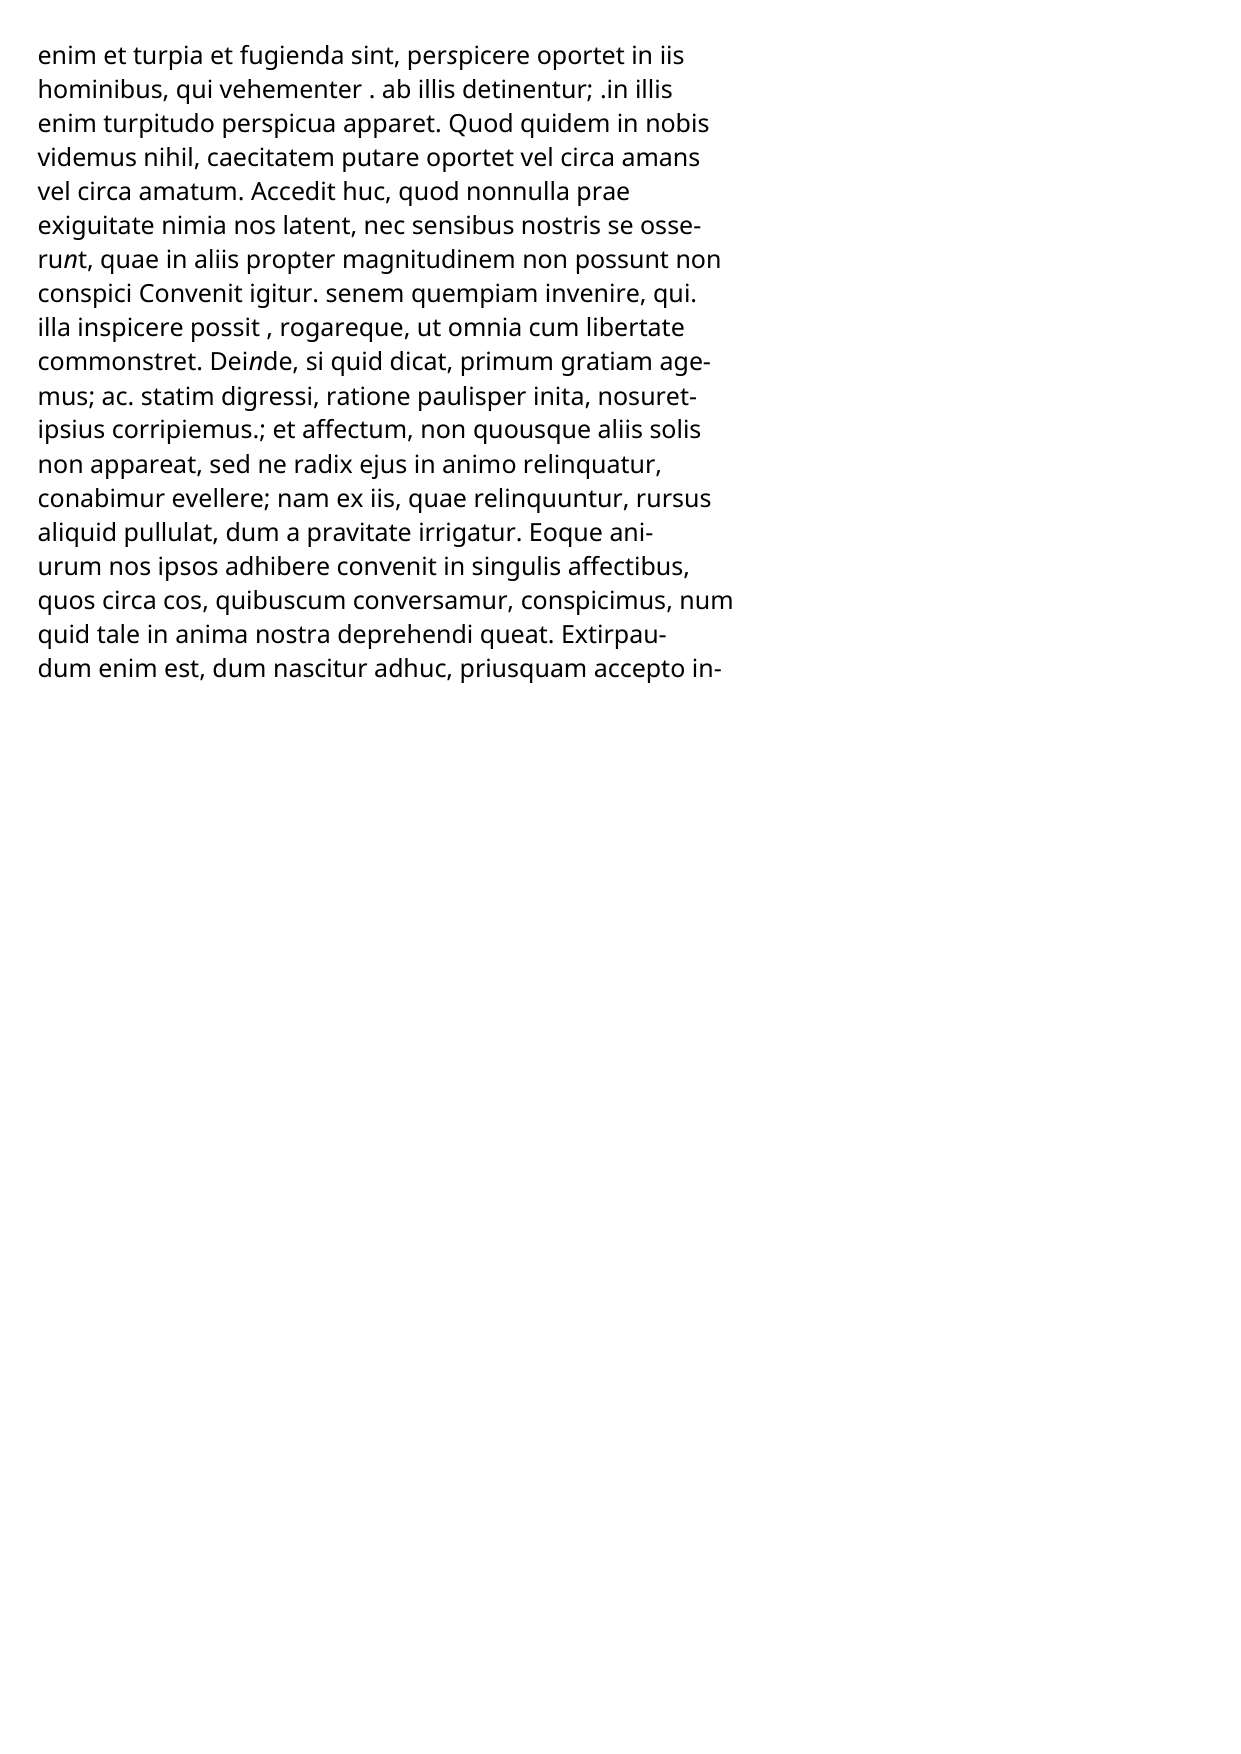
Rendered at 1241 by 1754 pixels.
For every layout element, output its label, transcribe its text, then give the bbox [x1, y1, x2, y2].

text enim et turpia et fugienda sint, perspicere oportet in iis hominibus, qui vehementer . ab illis detinentur; .in illis enim turpitudo perspicua apparet. Quod quidem in nobis videmus nihil, caecitatem putare oportet vel circa amans vel circa amatum. Accedit huc, quod nonnulla prae exiguitate nimia nos latent, nec sensibus nostris se osse- runt, quae in aliis propter magnitudinem non possunt non conspici Convenit igitur. senem quempiam invenire, qui. illa inspicere possit , rogareque, ut omnia cum libertate commonstret. Deinde, si quid dicat, primum gratiam age- mus; ac. statim digressi, ratione paulisper inita, nosuret- ipsius corripiemus.; et affectum, non quousque aliis solis non appareat, sed ne radix ejus in animo relinquatur, conabimur evellere; nam ex iis, quae relinquuntur, rursus aliquid pullulat, dum a pravitate irrigatur. Eoque ani- urum nos ipsos adhibere convenit in singulis affectibus, quos circa cos, quibuscum conversamur, conspicimus, num quid tale in anima nostra deprehendi queat. Extirpau- dum enim est, dum nascitur adhuc, priusquam accepto in- [37, 37, 1203, 685]
